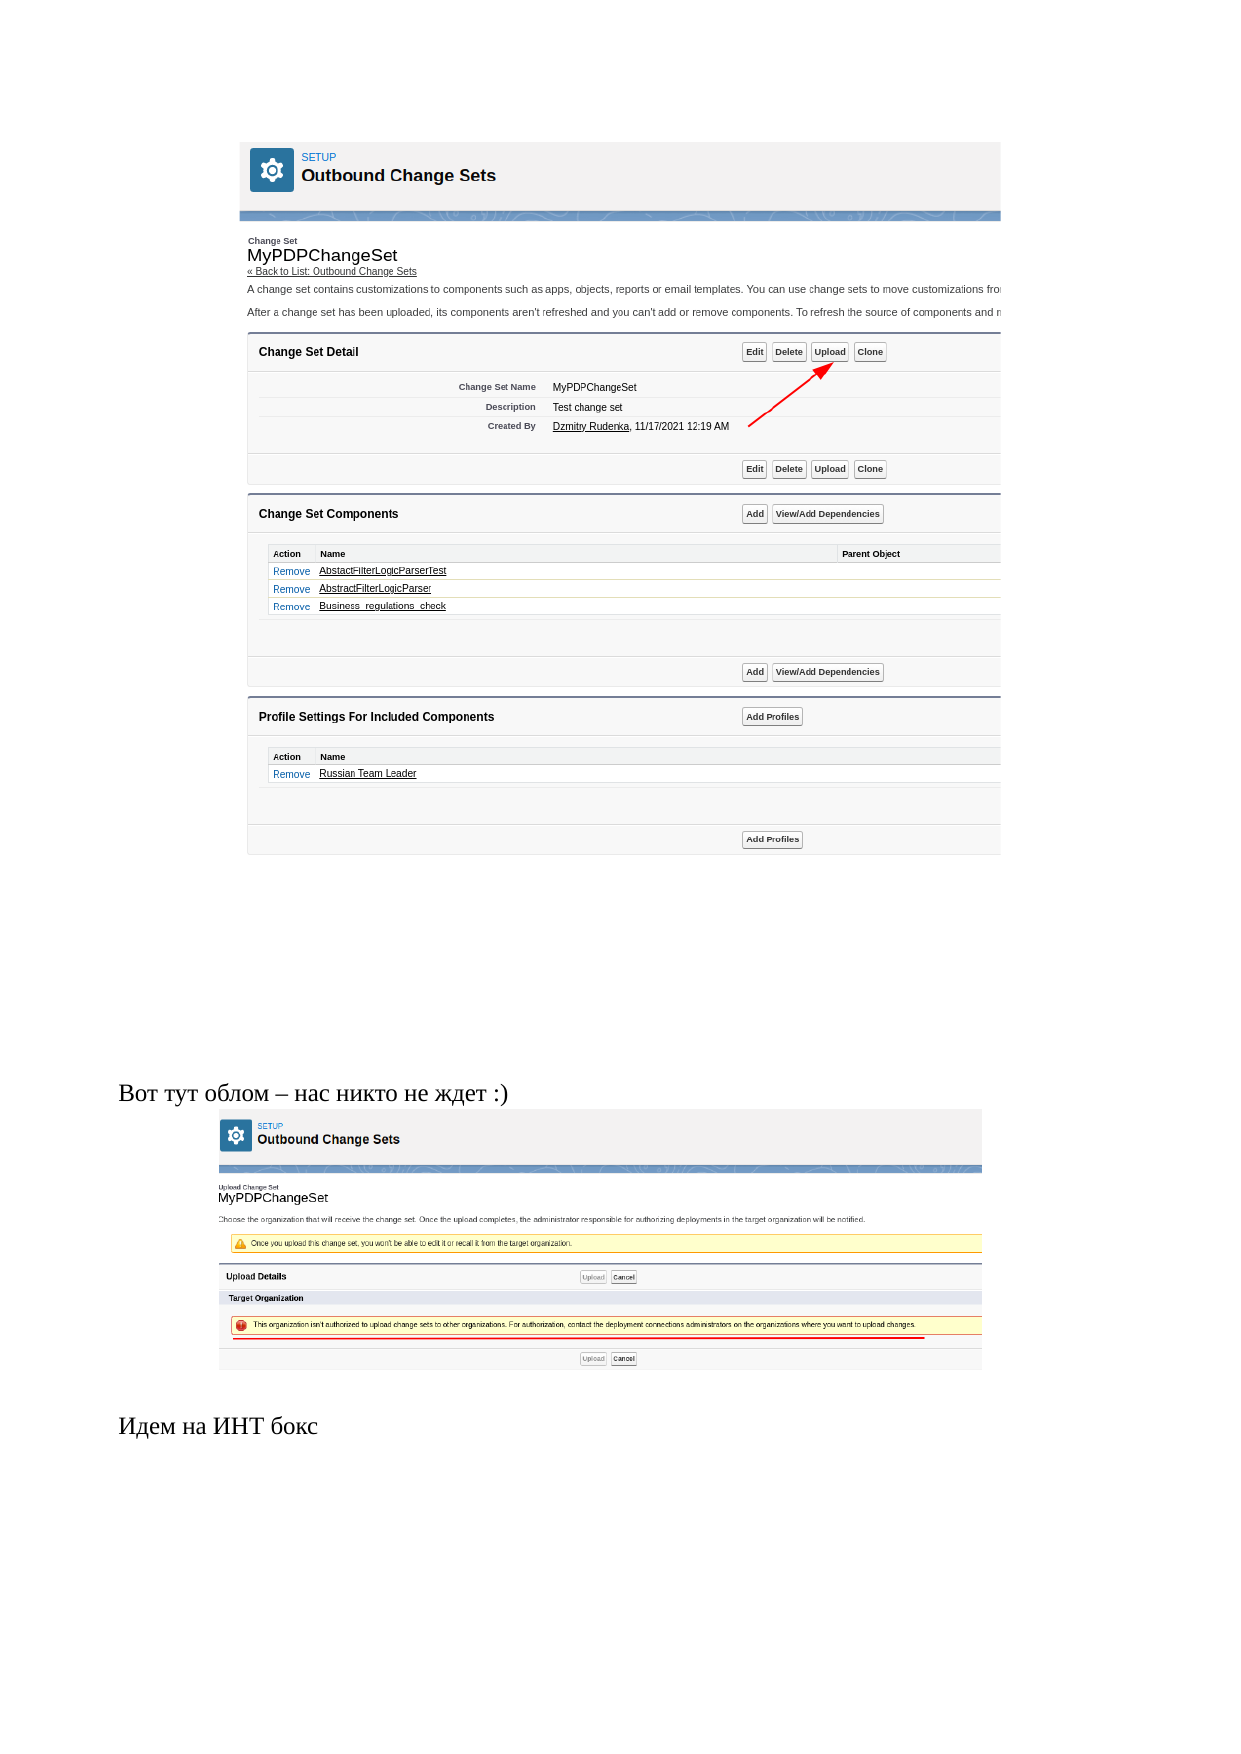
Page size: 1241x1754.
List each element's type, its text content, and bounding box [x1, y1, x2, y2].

picture [239, 142, 1001, 877]
text Идем на ИНТ бокс [118, 1411, 1122, 1439]
picture [219, 1109, 982, 1382]
text Вот тут облом – нас никто не ждет :) [118, 1078, 1122, 1106]
